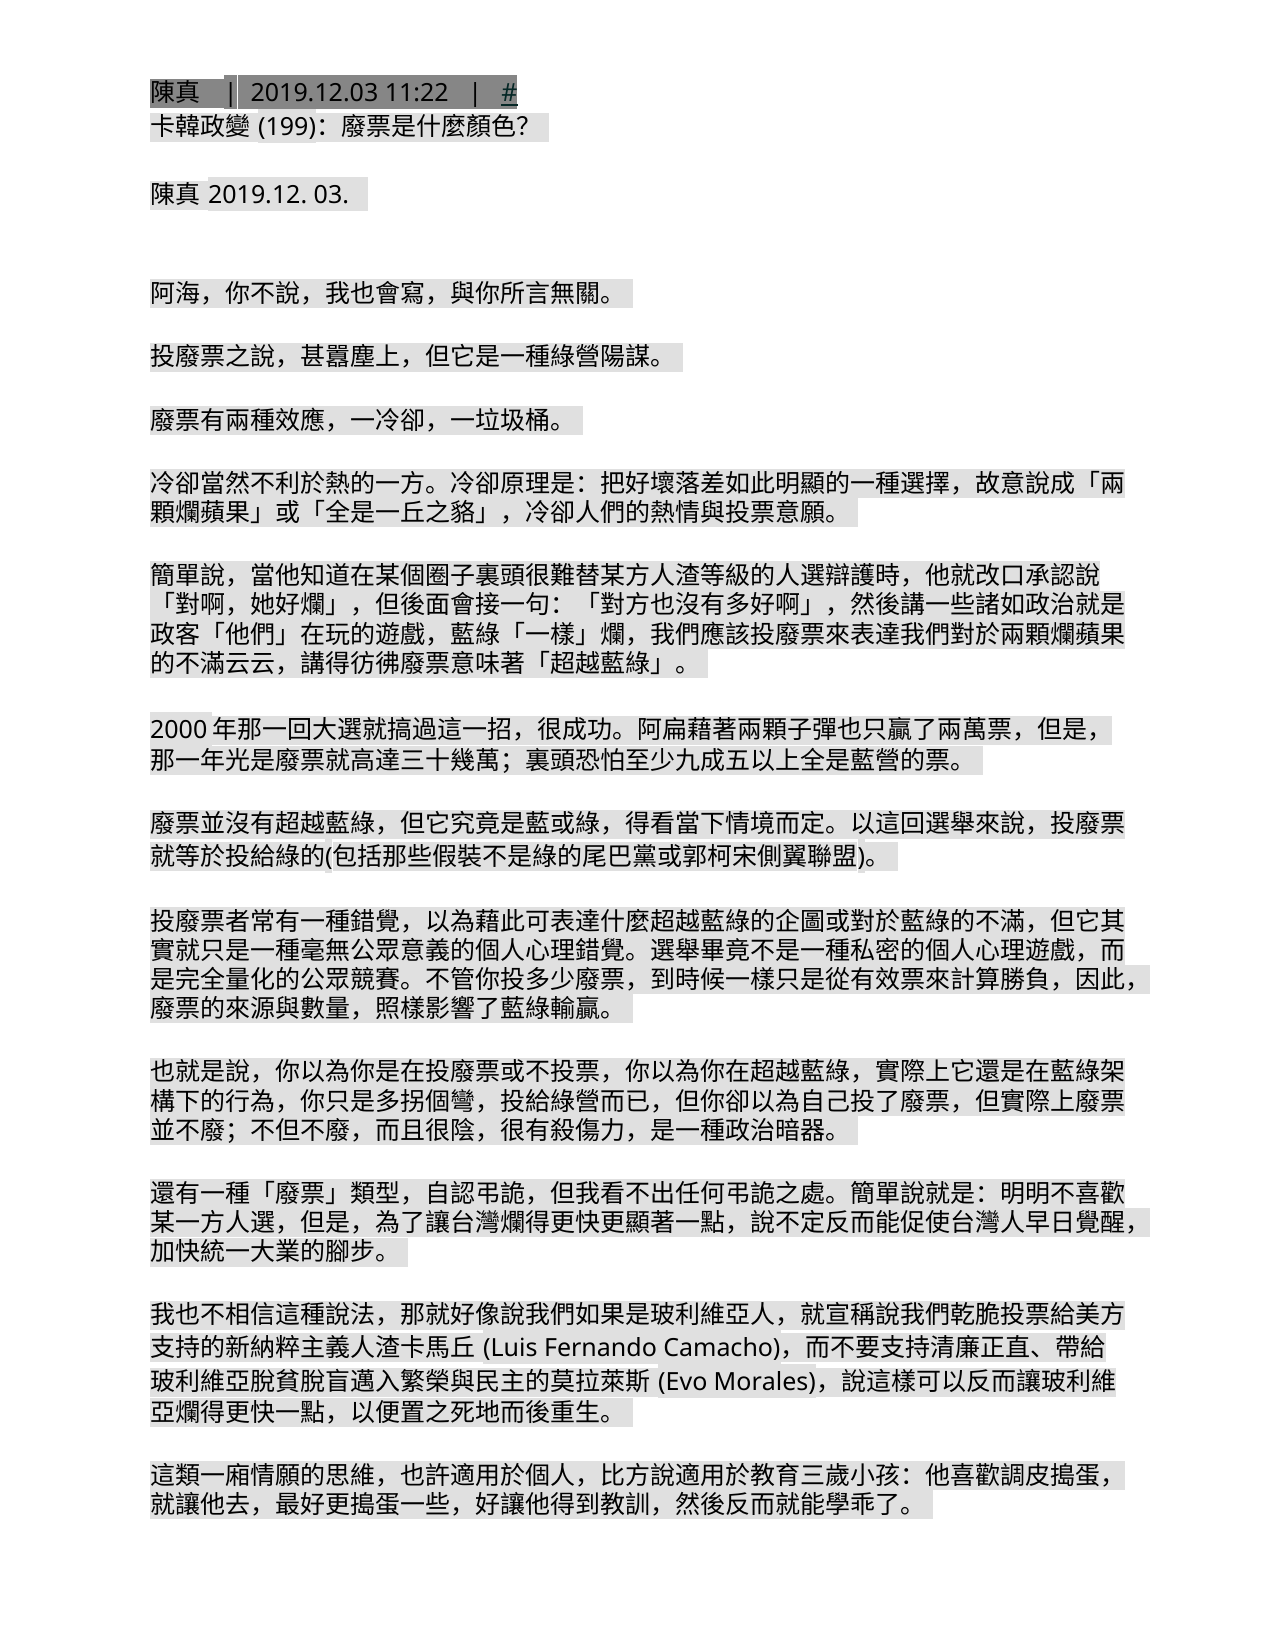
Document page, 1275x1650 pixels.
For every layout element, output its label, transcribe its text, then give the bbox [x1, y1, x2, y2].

text 陳真 | 2019.12.03 11:22 | # [150, 75, 1125, 109]
text 卡韓政變 (199)：廢票是什麼顏色？ 陳真 2019.12. 03. 阿海，你不說，我也會寫，與你所言無關。 投廢票之說，甚囂塵上，但它是一種綠營陽謀。 廢票有兩種效應，一冷卻，一垃圾桶。 冷卻當然不利於熱的一方。冷卻原理是：把好壞落差如此明顯的一種選擇，故意說成「兩顆爛蘋果」或「全是一丘之貉」，冷卻人們的熱情與投票意願。 簡單說，當他知道在某個圈子裏頭很難替某方人渣等級的人選辯護時，他就改口承認說「對啊，她好爛」，但後面會接一句：「對方也沒有多好啊」，然後講一些諸如政治就是政客「他們」在玩的遊戲，藍綠「一樣」爛，我們應該投廢票來表達我們對於兩顆爛蘋果的不滿云云，講得彷彿廢票意味著「超越藍綠」。 2000年那一回大選就搞過這一招，很成功。阿扁藉著兩顆子彈也只贏了兩萬票，但是，那一年光是廢票就高達三十幾萬；裏頭恐怕至少九成五以上全是藍營的票。 廢票並沒有超越藍綠，但它究竟是藍或綠，得看當下情境而定。以這回選舉來說，投廢票就等於投給綠的(包括那些假裝不是綠的尾巴黨或郭柯宋側翼聯盟)。 投廢票者常有一種錯覺，以為藉此可表達什麼超越藍綠的企圖或對於藍綠的不滿，但它其實就只是一種毫無公眾意義的個人心理錯覺。選舉畢竟不是一種私密的個人心理遊戲，而是完全量化的公眾競賽。不管你投多少廢票，到時候一樣只是從有效票來計算勝負，因此，廢票的來源與數量，照樣影響了藍綠輸贏。 也就是說，你以為你是在投廢票或不投票，你以為你在超越藍綠，實際上它還是在藍綠架構下的行為，你只是多拐個彎，投給綠營而已，但你卻以為自己投了廢票，但實際上廢票並不廢；不但不廢，而且很陰，很有殺傷力，是一種政治暗器。 還有一種「廢票」類型，自認弔詭，但我看不出任何弔詭之處。簡單說就是：明明不喜歡某一方人選，但是，為了讓台灣爛得更快更顯著一點，說不定反而能促使台灣人早日覺醒，加快統一大業的腳步。 我也不相信這種說法，那就好像說我們如果是玻利維亞人，就宣稱說我們乾脆投票給美方支持的新納粹主義人渣卡馬丘 (Luis Fernando Camacho)，而不要支持清廉正直、帶給玻利維亞脫貧脫盲邁入繁榮與民主的莫拉萊斯 (Evo Morales)，說這樣可以反而讓玻利維亞爛得更快一點，以便置之死地而後重生。 這類一廂情願的思維，也許適用於個人，比方說適用於教育三歲小孩：他喜歡調皮搗蛋，就讓他去，最好更搗蛋一些，好讓他得到教訓，然後反而就能學乖了。 教三歲小孩也許可以來這招，但是公眾事務卻不是這樣一種私人的心理機轉。那就比方說一個腦袋正常的人理應不會投給香港的什麼民主派那些齷齪到爆的人渣，不會以為投票給他們以便讓香港更亂、反而能讓香港人早日覺醒。 至於廢票的另一功用就是垃圾桶效應，簡單說就是把原本好好的選票給當成垃圾丟掉。問題是，這一樣是一種投票，只是看誰能騙到更多有效票丟進垃圾桶。騙人的方法還是那一套說詞：一丘之貉、超越藍綠、兩顆爛蘋果、第三勢力等等。其實，超越個小鳥蛋啦。 這時候，騙到的通常是那些原本對於改變現狀仍懷有一點希望的人，讓他們以為既有的藍綠架構已不適用，或是以為一切改革只是徒然，或是以為有什麼清新可人的第三勢力出現 (往往以所謂俊男美女騙選票)。 這類傻蛋，通常就會投廢票或投給純屬虛構的什麼第三勢力，以為自己表達了另一種意向，其實他什麼新意向也沒表達出來，他只是滿足了一種個人的心理錯覺，卻圖利那些藉著所謂超越藍綠來謀取權位的詐騙集團。 你用屁股想也知道，如果藍綠可以超越，藍綠白當然也能超越，以此類推，所有顏色都可以超越，那不是很科幻嗎？到底你是在超越什麼？到底所謂超越又是意味著什麼？ 我能理解面對所謂「兩顆爛蘋果」的不滿心理，雖然這回大選其實並不存在這個問題，但這樣一種感覺或錯覺始終存在，特別是那些比較不食人間煙火、比較喜歡唱高調的人，似乎也比較會有這樣一種道德「清高」。 對此，我腦海常浮現小時候學習三角函數時的一幅畫面：兩條乍看平行、但實際上略有細微差異的線條，當它們往外無限發散，實際上卻能指向兩個截然不同的方向。 Noam Chomsky也很反對「兩顆爛蘋果」的犬儒說法，他曾說：「小差異足以造成大改變」，就是這個意思。即便真的是兩顆爛蘋果，你還是能找出其中一顆比較不爛的。 就連道德那麼崇高的甘地也很反對「兩顆爛蘋果」的道德欺瞞。他說：「在大惡和小惡之間，我們永遠能做出必要的選擇」。為什麼呢？因為就如Chomsky所說的 Little difference makes huge change. (小差異足以造成大改變) 道德如此，知識也一樣，特別是自然科學或應用科學，又是自然，又是應用，知識原理和道德原理其實也沒啥兩樣：我們在各種或大或小的差異中不斷做出選擇，一步一步往一種更好、更合理的方向走去。 我們之所以選擇了某一種說法或某一套理論或某個實驗結果，不是因為它是真理，而是因為它是相對比較好的一個選項。哪怕差異如此細微，假以時日，在無數的選擇之後，一樣會產生巨大差異。 至於說什麼人渣黨和尾巴黨或柯郭宋側翼聯盟之間有什麼鬥爭，那是傻話，那是在演戲給傻瓜看，以便儘一切可能吸光藍營的選票。 當然，他們之間還是會有爭執，但是那個叫做窩裏鬥，叫做分贓不均，而非敵我衝突，基本上還是同一窩生物，來自於同一個詐騙集團。 [150, 109, 1125, 1553]
